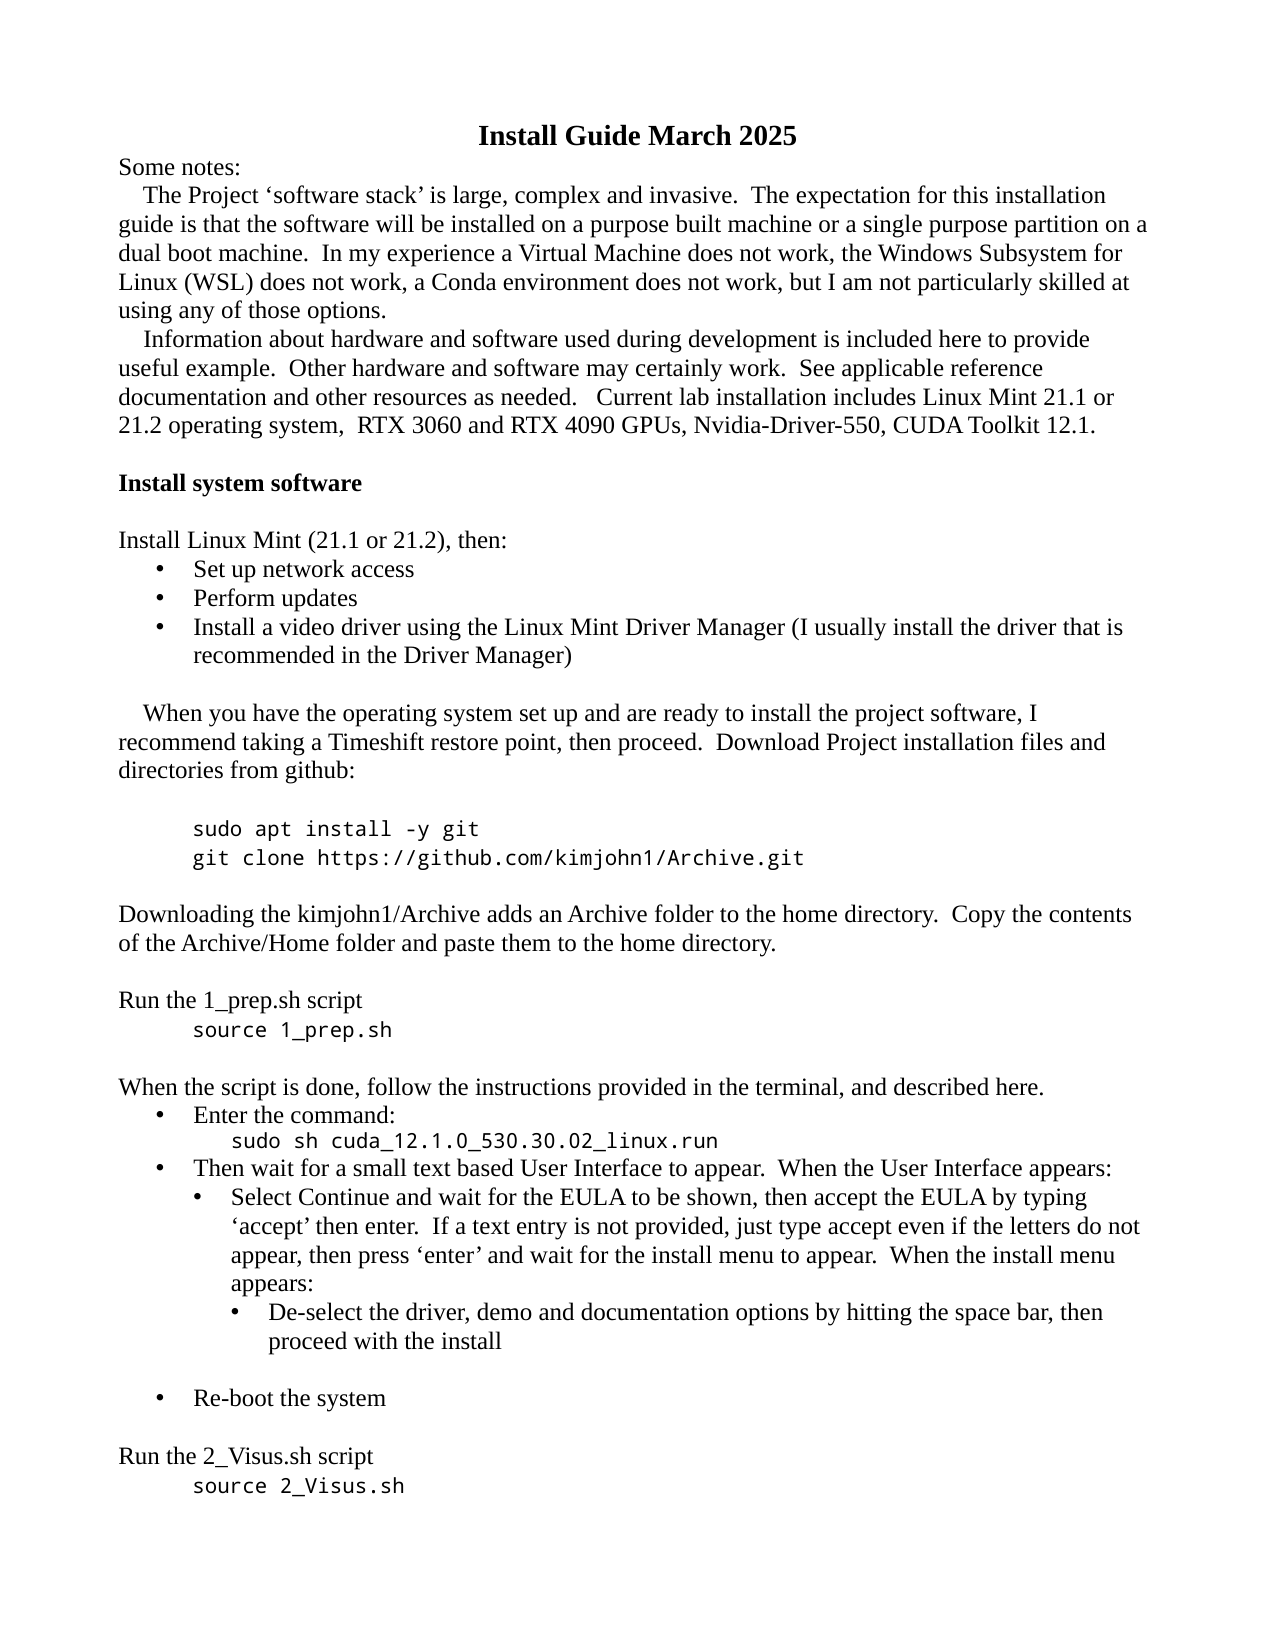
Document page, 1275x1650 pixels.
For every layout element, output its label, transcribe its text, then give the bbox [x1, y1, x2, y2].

text Install Guide March 2025 [118, 118, 1157, 152]
text Run the 1_prep.sh script [118, 985, 1157, 1014]
text Run the 2_Visus.sh script [118, 1441, 1157, 1470]
text source 2_Visus.sh [118, 1470, 1157, 1498]
list Perform updates [156, 583, 1157, 612]
list Re-boot the system [156, 1383, 1157, 1412]
text Install system software [118, 468, 1157, 497]
list Set up network access [156, 554, 1157, 583]
text source 1_prep.sh [118, 1014, 1157, 1043]
list Select Continue and wait for the EULA to be shown, then accept the EULA by typing ‘accept’ then enter. If a text entry is not provided, just type accept even if the letters do not appear, then press ‘enter’ and wait for the install menu to appear. When the install menu appears: [193, 1182, 1157, 1297]
text git clone https://github.com/kimjohn1/Archive.git [118, 842, 1157, 870]
text sudo apt install -y git [118, 813, 1157, 842]
text Some notes: [118, 152, 1157, 180]
text Downloading the kimjohn1/Archive adds an Archive folder to the home directory. Copy the contents of the Archive/Home folder and paste them to the home directory. [118, 899, 1157, 957]
text Information about hardware and software used during development is included here to provide useful example. Other hardware and software may certainly work. See applicable reference documentation and other resources as needed. Current lab installation includes Linux Mint 21.1 or 21.2 operating system, RTX 3060 and RTX 4090 GPUs, Nvidia-Driver-550, CUDA Toolkit 12.1. [118, 324, 1157, 439]
list De-select the driver, demo and documentation options by hitting the space bar, then proceed with the install [231, 1297, 1157, 1355]
list Enter the command: [156, 1100, 1157, 1129]
text The Project ‘software stack’ is large, complex and invasive. The expectation for this installation guide is that the software will be installed on a purpose built machine or a single purpose partition on a dual boot machine. In my experience a Virtual Machine does not work, the Windows Subsystem for Linux (WSL) does not work, a Conda environment does not work, but I am not particularly skilled at using any of those options. [118, 180, 1157, 324]
text When the script is done, follow the instructions provided in the terminal, and described here. [118, 1072, 1157, 1100]
text Install Linux Mint (21.1 or 21.2), then: [118, 525, 1157, 554]
text When you have the operating system set up and are ready to install the project software, I recommend taking a Timeshift restore point, then proceed. Download Project installation files and directories from github: [118, 698, 1157, 784]
list sudo sh cuda_12.1.0_530.30.02_linux.run [193, 1129, 1157, 1153]
list Install a video driver using the Linux Mint Driver Manager (I usually install the driver that is recommended in the Driver Manager) [156, 612, 1157, 669]
list Then wait for a small text based User Interface to appear. When the User Interface appears: [156, 1153, 1157, 1182]
